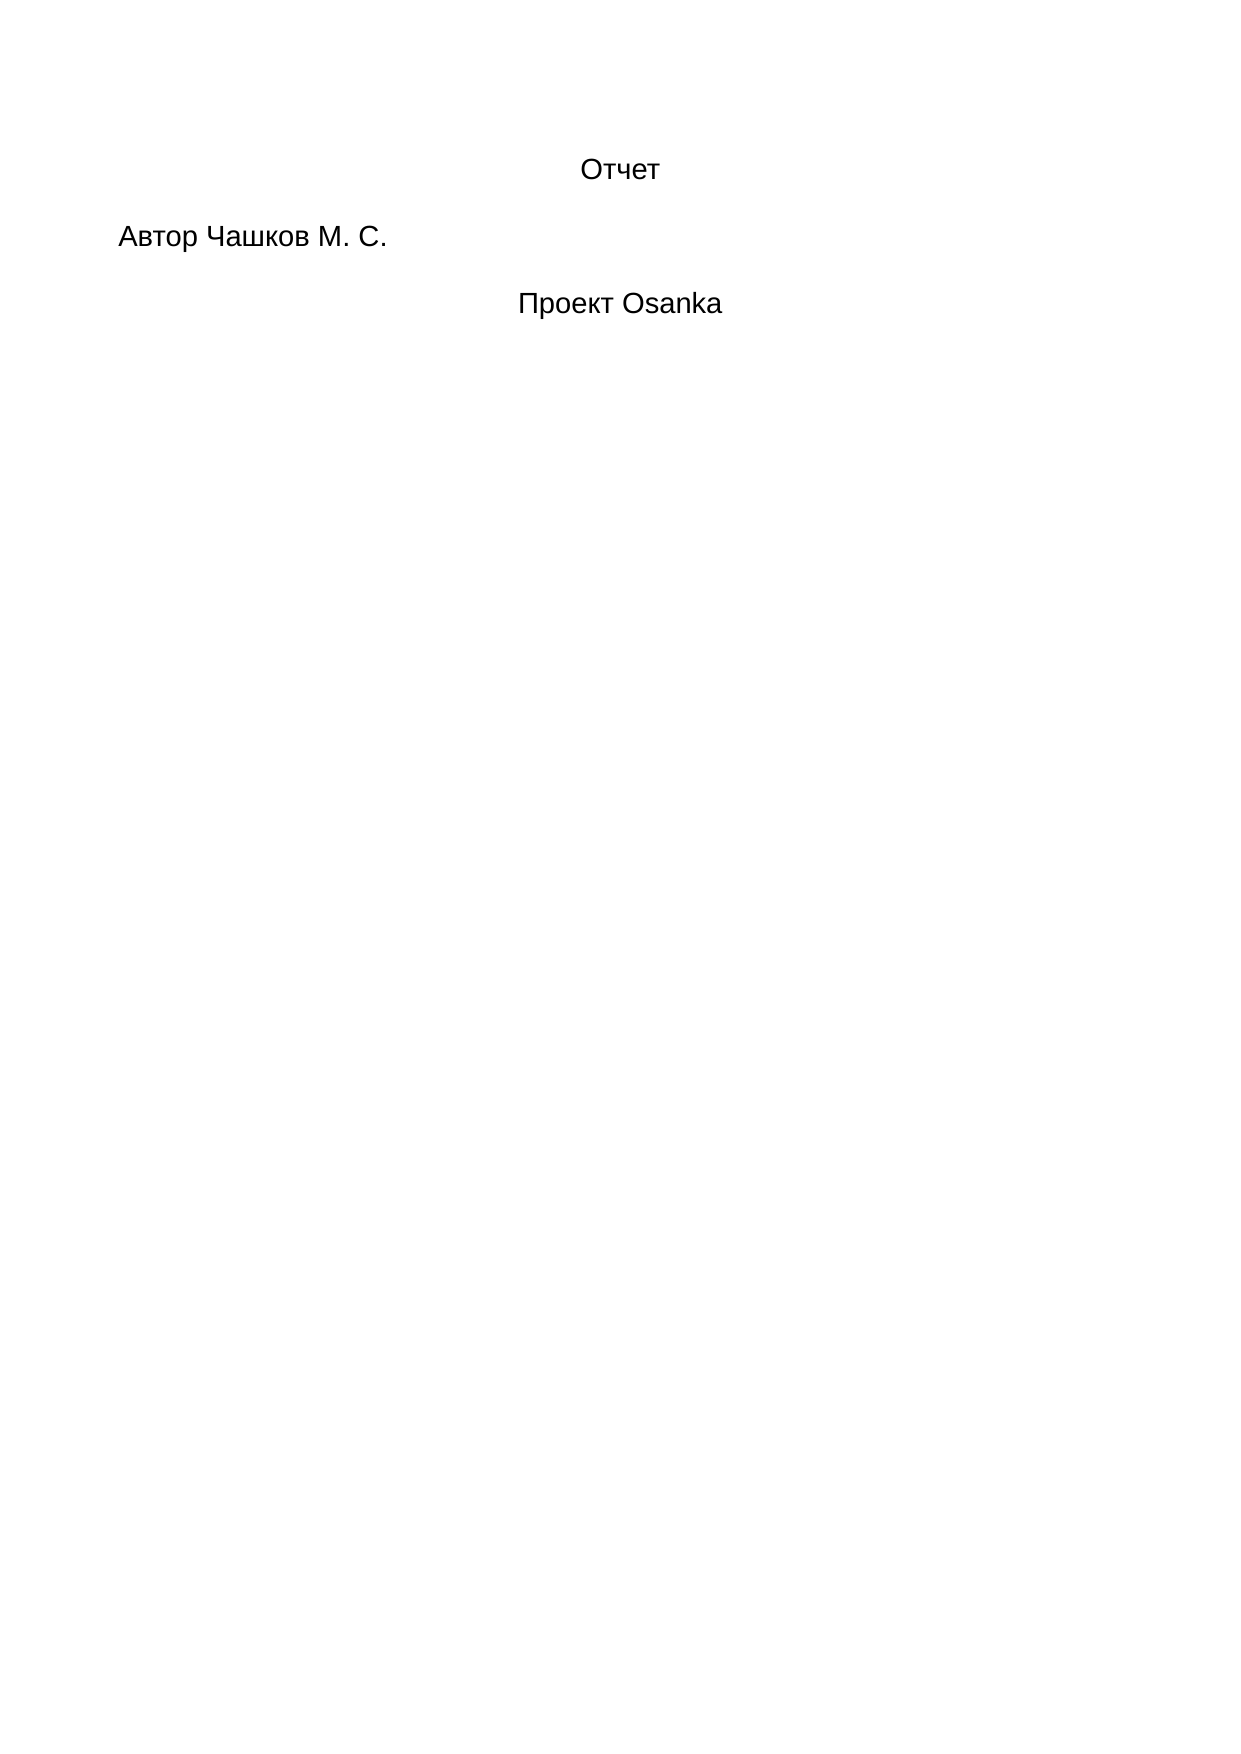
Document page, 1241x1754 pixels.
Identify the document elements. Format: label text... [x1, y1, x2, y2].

text Отчет [118, 152, 1122, 185]
text Проект Osanka [118, 286, 1122, 319]
text Автор Чашков М. С. [118, 219, 1122, 252]
